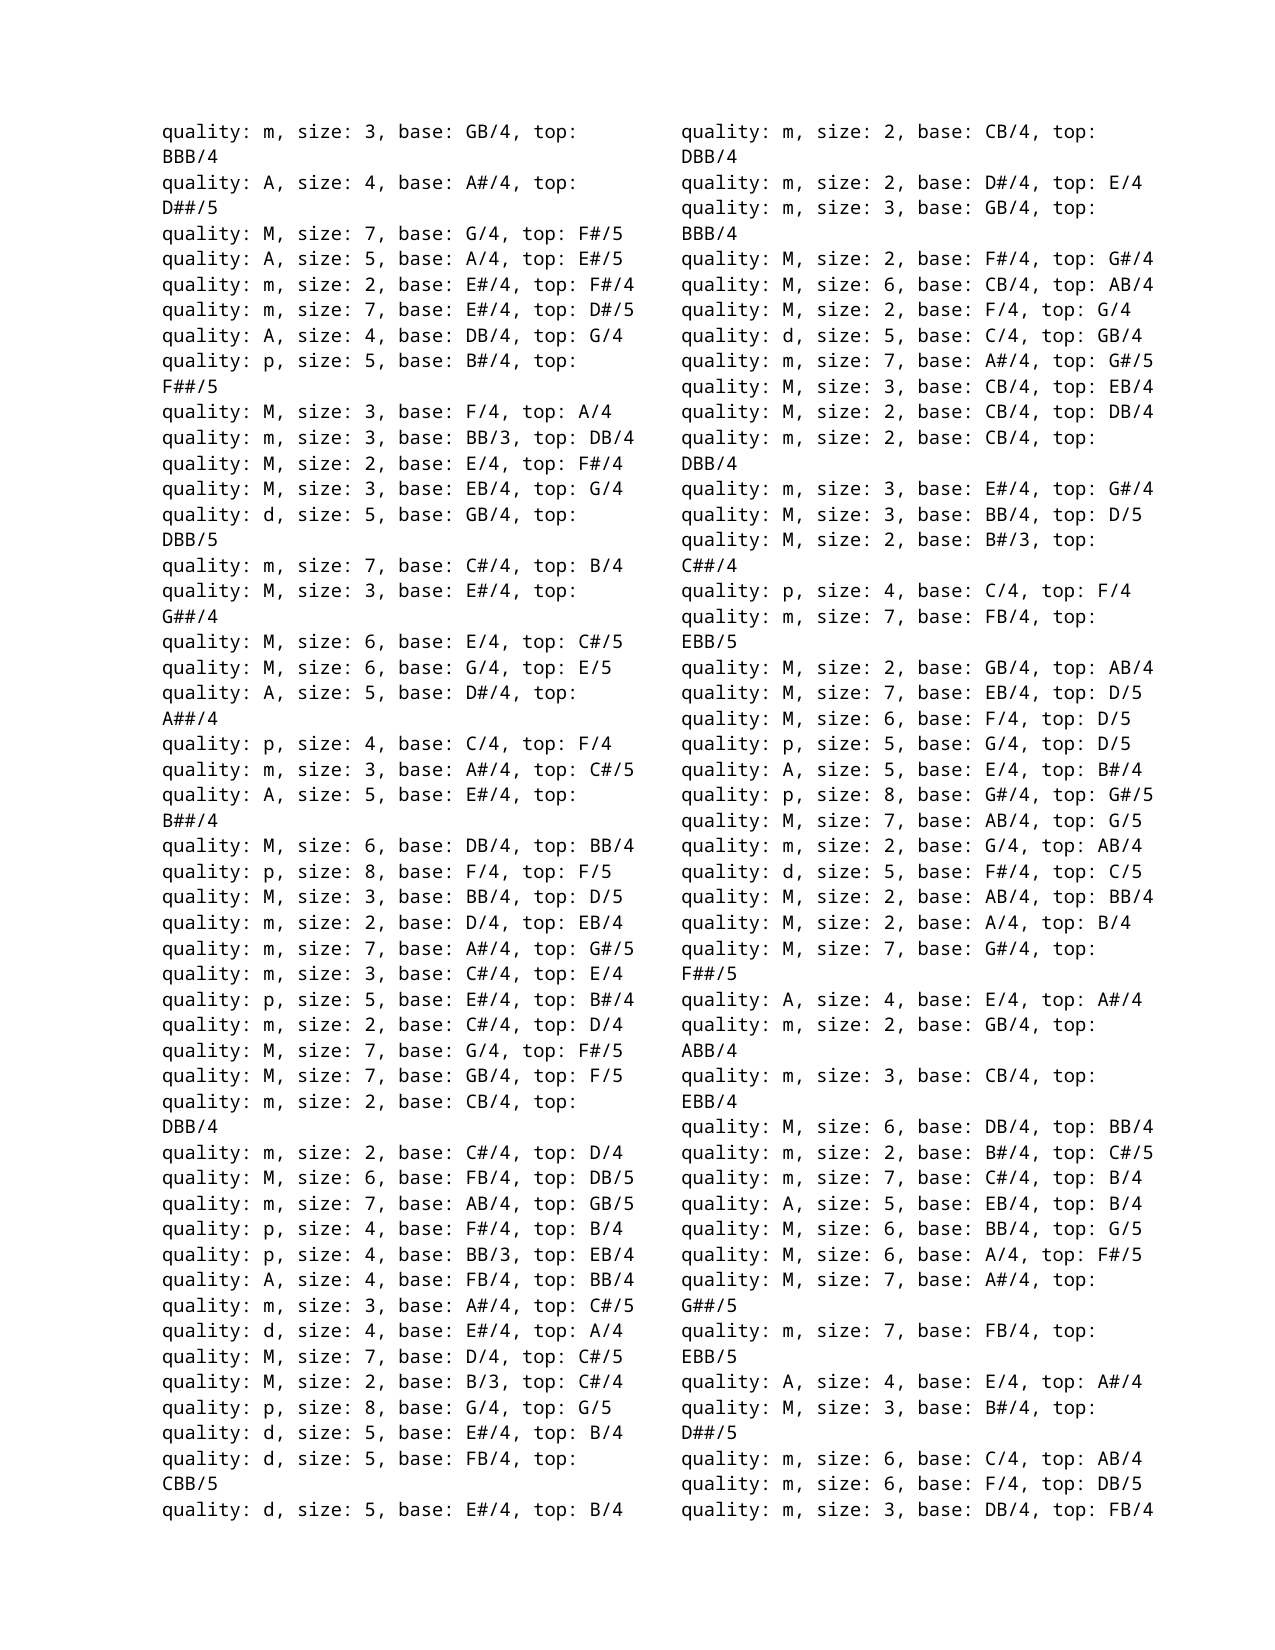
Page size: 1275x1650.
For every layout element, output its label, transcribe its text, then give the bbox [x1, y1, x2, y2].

text quality: m, size: 6, base: F/4, top: DB/5 [681, 1471, 1157, 1496]
text quality: M, size: 2, base: B/3, top: C#/4 [162, 1369, 637, 1394]
text quality: p, size: 5, base: E#/4, top: B#/4 [162, 986, 637, 1011]
text quality: p, size: 5, base: B#/4, top: F##/5 [162, 348, 637, 399]
text quality: A, size: 5, base: E#/4, top: B##/4 [162, 782, 637, 833]
text quality: m, size: 7, base: AB/4, top: GB/5 [162, 1190, 637, 1216]
text quality: M, size: 3, base: CB/4, top: EB/4 [681, 373, 1157, 399]
text quality: m, size: 3, base: CB/4, top: EBB/4 [681, 1062, 1157, 1113]
text quality: M, size: 6, base: E/4, top: C#/5 [162, 628, 637, 654]
text quality: d, size: 5, base: E#/4, top: B/4 [162, 1496, 637, 1522]
text quality: M, size: 6, base: FB/4, top: DB/5 [162, 1164, 637, 1190]
text quality: p, size: 8, base: G/4, top: G/5 [162, 1394, 637, 1420]
text quality: m, size: 3, base: A#/4, top: C#/5 [162, 756, 637, 782]
text quality: m, size: 7, base: FB/4, top: EBB/5 [681, 603, 1157, 654]
text quality: d, size: 4, base: E#/4, top: A/4 [162, 1318, 637, 1343]
text quality: M, size: 6, base: G/4, top: E/5 [162, 654, 637, 679]
text quality: M, size: 6, base: CB/4, top: AB/4 [681, 271, 1157, 297]
text quality: M, size: 3, base: F/4, top: A/4 [162, 399, 637, 424]
text quality: p, size: 4, base: F#/4, top: B/4 [162, 1216, 637, 1241]
text quality: m, size: 2, base: CB/4, top: DBB/4 [681, 424, 1157, 475]
text quality: M, size: 3, base: E#/4, top: G##/4 [162, 577, 637, 628]
text quality: d, size: 5, base: GB/4, top: DBB/5 [162, 501, 637, 552]
text quality: p, size: 4, base: BB/3, top: EB/4 [162, 1241, 637, 1267]
text quality: M, size: 2, base: F#/4, top: G#/4 [681, 246, 1157, 271]
text quality: M, size: 2, base: E/4, top: F#/4 [162, 450, 637, 475]
text quality: d, size: 5, base: C/4, top: GB/4 [681, 322, 1157, 348]
text quality: M, size: 7, base: G/4, top: F#/5 [162, 1037, 637, 1062]
text quality: M, size: 6, base: A/4, top: F#/5 [681, 1241, 1157, 1267]
text quality: M, size: 6, base: BB/4, top: G/5 [681, 1216, 1157, 1241]
text quality: M, size: 7, base: AB/4, top: G/5 [681, 807, 1157, 833]
text quality: m, size: 3, base: DB/4, top: FB/4 [681, 1496, 1157, 1522]
text quality: m, size: 3, base: E#/4, top: G#/4 [681, 475, 1157, 501]
text quality: M, size: 2, base: F/4, top: G/4 [681, 297, 1157, 322]
text quality: m, size: 7, base: FB/4, top: EBB/5 [681, 1318, 1157, 1369]
text quality: m, size: 3, base: GB/4, top: BBB/4 [162, 118, 637, 169]
text quality: A, size: 5, base: EB/4, top: B/4 [681, 1190, 1157, 1216]
text quality: m, size: 3, base: C#/4, top: E/4 [162, 960, 637, 986]
text quality: p, size: 5, base: G/4, top: D/5 [681, 731, 1157, 756]
text quality: M, size: 7, base: GB/4, top: F/5 [162, 1062, 637, 1088]
text quality: m, size: 3, base: GB/4, top: BBB/4 [681, 195, 1157, 246]
text quality: m, size: 7, base: A#/4, top: G#/5 [681, 348, 1157, 373]
text quality: M, size: 2, base: AB/4, top: BB/4 [681, 884, 1157, 909]
text quality: M, size: 6, base: F/4, top: D/5 [681, 705, 1157, 731]
text quality: m, size: 7, base: C#/4, top: B/4 [681, 1164, 1157, 1190]
text quality: M, size: 2, base: A/4, top: B/4 [681, 909, 1157, 935]
text quality: p, size: 8, base: F/4, top: F/5 [162, 858, 637, 884]
text quality: M, size: 2, base: B#/3, top: C##/4 [681, 526, 1157, 577]
text quality: m, size: 6, base: C/4, top: AB/4 [681, 1445, 1157, 1471]
text quality: p, size: 8, base: G#/4, top: G#/5 [681, 782, 1157, 807]
text quality: M, size: 7, base: D/4, top: C#/5 [162, 1343, 637, 1369]
text quality: m, size: 2, base: G/4, top: AB/4 [681, 833, 1157, 858]
text quality: M, size: 3, base: EB/4, top: G/4 [162, 475, 637, 501]
text quality: M, size: 3, base: BB/4, top: D/5 [162, 884, 637, 909]
text quality: A, size: 5, base: A/4, top: E#/5 [162, 246, 637, 271]
text quality: m, size: 3, base: BB/3, top: DB/4 [162, 424, 637, 450]
text quality: d, size: 5, base: F#/4, top: C/5 [681, 858, 1157, 884]
text quality: m, size: 2, base: GB/4, top: ABB/4 [681, 1011, 1157, 1062]
text quality: M, size: 6, base: DB/4, top: BB/4 [681, 1113, 1157, 1139]
text quality: m, size: 7, base: C#/4, top: B/4 [162, 552, 637, 577]
text quality: A, size: 4, base: E/4, top: A#/4 [681, 1369, 1157, 1394]
text quality: m, size: 7, base: E#/4, top: D#/5 [162, 297, 637, 322]
text quality: m, size: 2, base: CB/4, top: DBB/4 [162, 1088, 637, 1139]
text quality: p, size: 4, base: C/4, top: F/4 [162, 731, 637, 756]
text quality: M, size: 7, base: EB/4, top: D/5 [681, 679, 1157, 705]
text quality: m, size: 3, base: A#/4, top: C#/5 [162, 1292, 637, 1318]
text quality: M, size: 3, base: B#/4, top: D##/5 [681, 1394, 1157, 1445]
text quality: M, size: 7, base: A#/4, top: G##/5 [681, 1267, 1157, 1318]
text quality: m, size: 2, base: D/4, top: EB/4 [162, 909, 637, 935]
text quality: A, size: 5, base: E/4, top: B#/4 [681, 756, 1157, 782]
text quality: M, size: 2, base: CB/4, top: DB/4 [681, 399, 1157, 424]
text quality: A, size: 4, base: E/4, top: A#/4 [681, 986, 1157, 1011]
text quality: M, size: 3, base: BB/4, top: D/5 [681, 501, 1157, 526]
text quality: p, size: 4, base: C/4, top: F/4 [681, 577, 1157, 603]
text quality: M, size: 7, base: G#/4, top: F##/5 [681, 935, 1157, 986]
text quality: A, size: 4, base: FB/4, top: BB/4 [162, 1267, 637, 1292]
text quality: m, size: 7, base: A#/4, top: G#/5 [162, 935, 637, 960]
text quality: m, size: 2, base: E#/4, top: F#/4 [162, 271, 637, 297]
text quality: d, size: 5, base: FB/4, top: CBB/5 [162, 1445, 637, 1496]
text quality: m, size: 2, base: C#/4, top: D/4 [162, 1139, 637, 1164]
text quality: A, size: 4, base: A#/4, top: D##/5 [162, 169, 637, 220]
text quality: m, size: 2, base: D#/4, top: E/4 [681, 169, 1157, 195]
text quality: m, size: 2, base: B#/4, top: C#/5 [681, 1139, 1157, 1164]
text quality: A, size: 5, base: D#/4, top: A##/4 [162, 679, 637, 731]
text quality: d, size: 5, base: E#/4, top: B/4 [162, 1420, 637, 1445]
text quality: m, size: 2, base: CB/4, top: DBB/4 [681, 118, 1157, 169]
text quality: M, size: 6, base: DB/4, top: BB/4 [162, 833, 637, 858]
text quality: A, size: 4, base: DB/4, top: G/4 [162, 322, 637, 348]
text quality: m, size: 2, base: C#/4, top: D/4 [162, 1011, 637, 1037]
text quality: M, size: 2, base: GB/4, top: AB/4 [681, 654, 1157, 679]
text quality: M, size: 7, base: G/4, top: F#/5 [162, 220, 637, 246]
